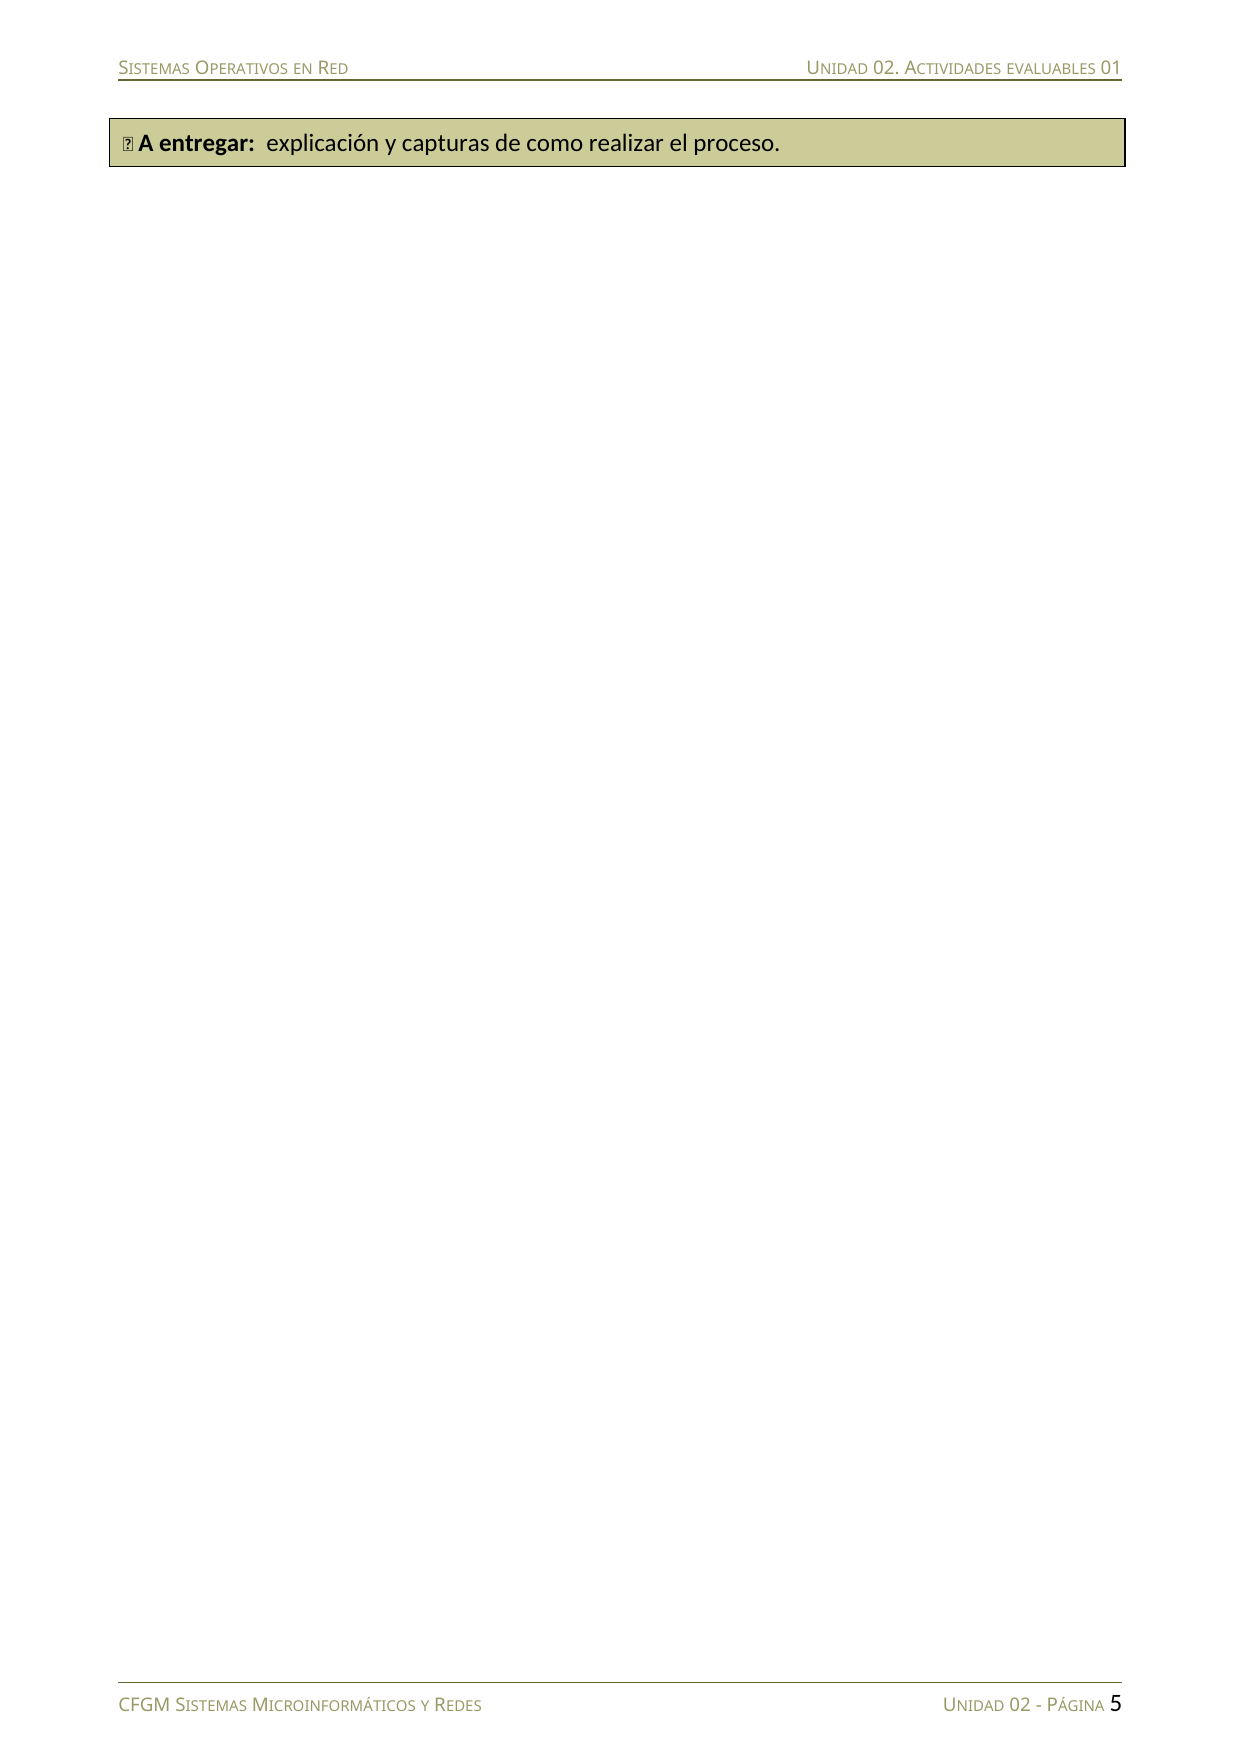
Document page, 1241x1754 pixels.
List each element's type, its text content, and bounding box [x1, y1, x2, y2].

text 📕 A entregar: explicación y capturas de como realizar el proceso. [110, 119, 1124, 166]
